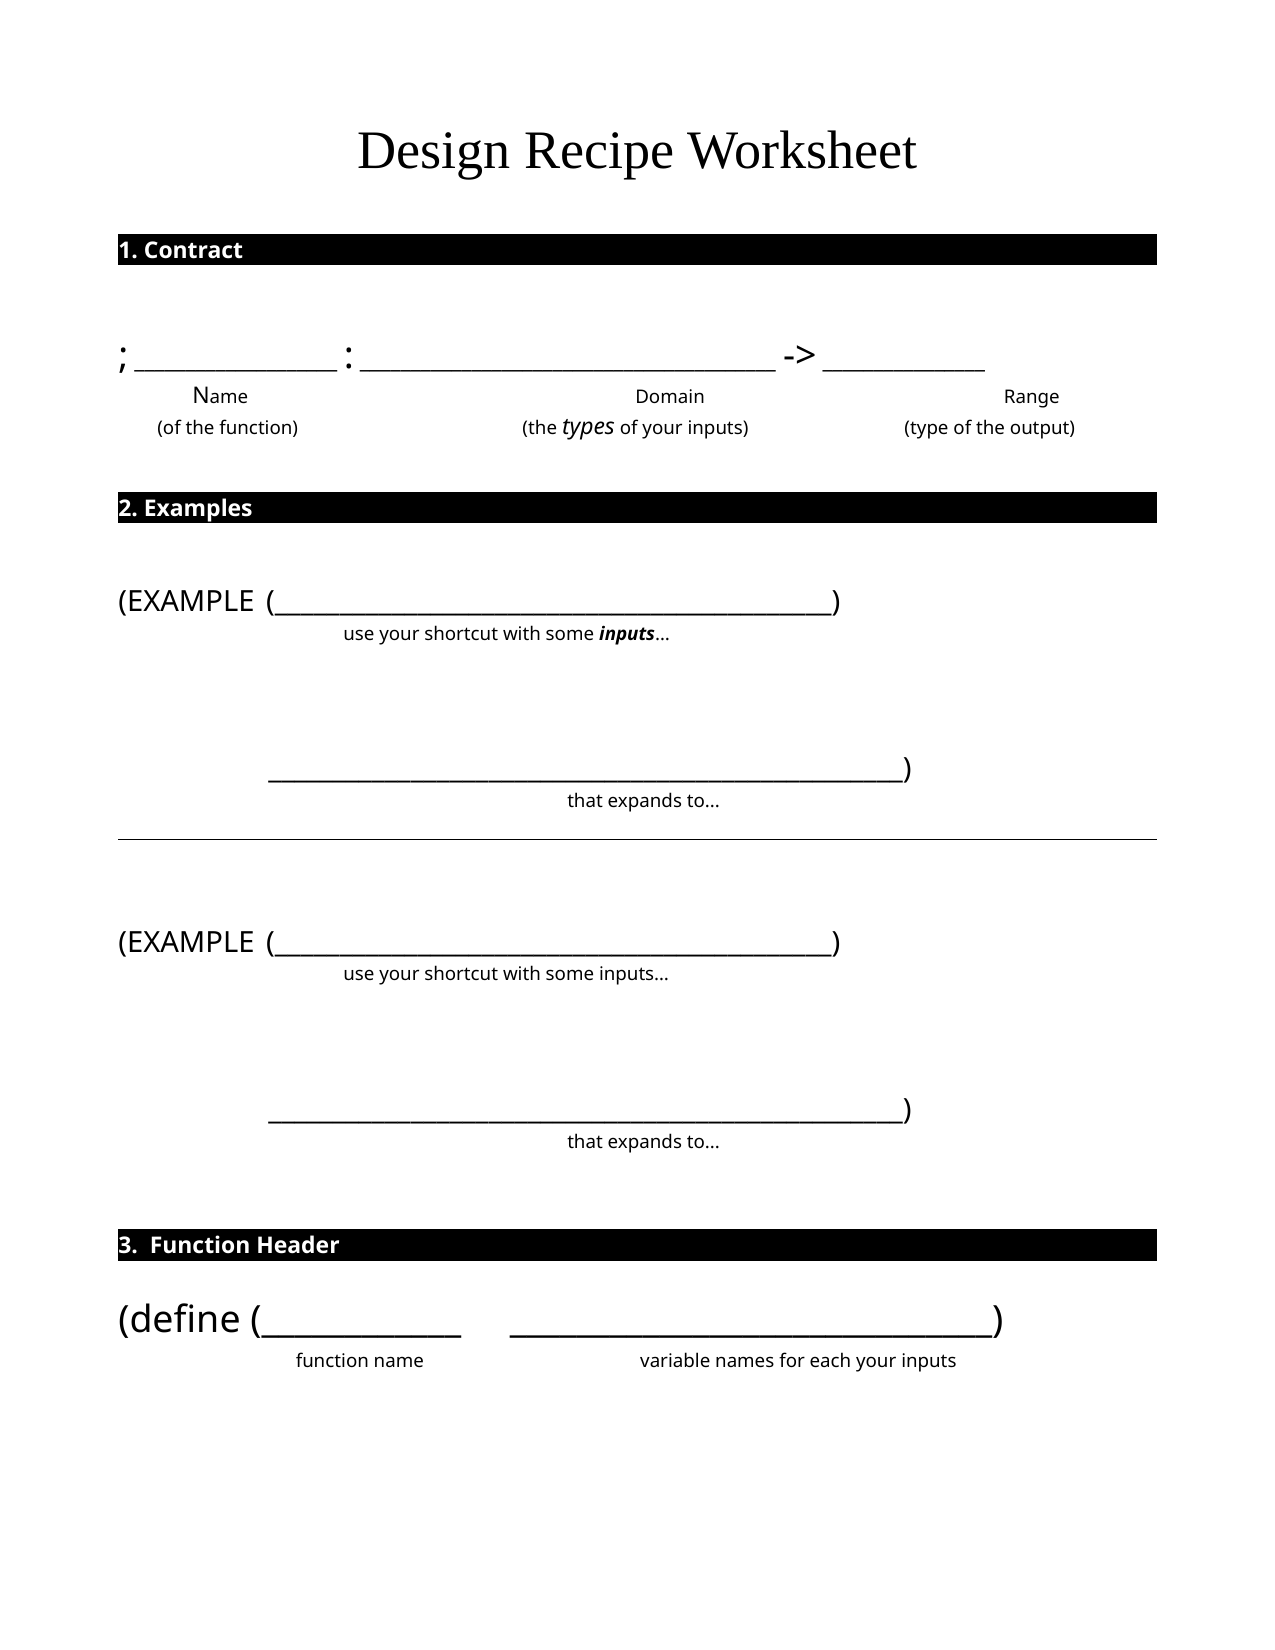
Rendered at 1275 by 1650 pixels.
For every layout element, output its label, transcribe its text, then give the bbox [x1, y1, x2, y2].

text Design Recipe Worksheet [118, 118, 1157, 180]
text (EXAMPLE (___________________________________________) [118, 580, 1157, 620]
text use your shortcut with some inputs… [343, 961, 1157, 986]
text that expands to... [493, 1128, 1157, 1153]
text function name variable names for each your inputs [118, 1343, 1157, 1400]
text _________________________________________________) [193, 1088, 1157, 1128]
text Name Domain Range (of the function) (the types of your inputs) (type of the output) [118, 379, 1157, 441]
subtitle 1. Contract [118, 234, 1157, 265]
text use your shortcut with some inputs… [343, 620, 1157, 646]
subtitle 2. Examples [118, 492, 1157, 523]
text ; ____________________ : _________________________________________ -> ________________ [118, 328, 1157, 379]
text that expands to... [493, 787, 1157, 813]
text (EXAMPLE (___________________________________________) [118, 921, 1157, 961]
subtitle 3. Function Header [118, 1229, 1157, 1261]
text (define (____________ _____________________________) [118, 1292, 1157, 1343]
text _________________________________________________) [193, 748, 1157, 787]
